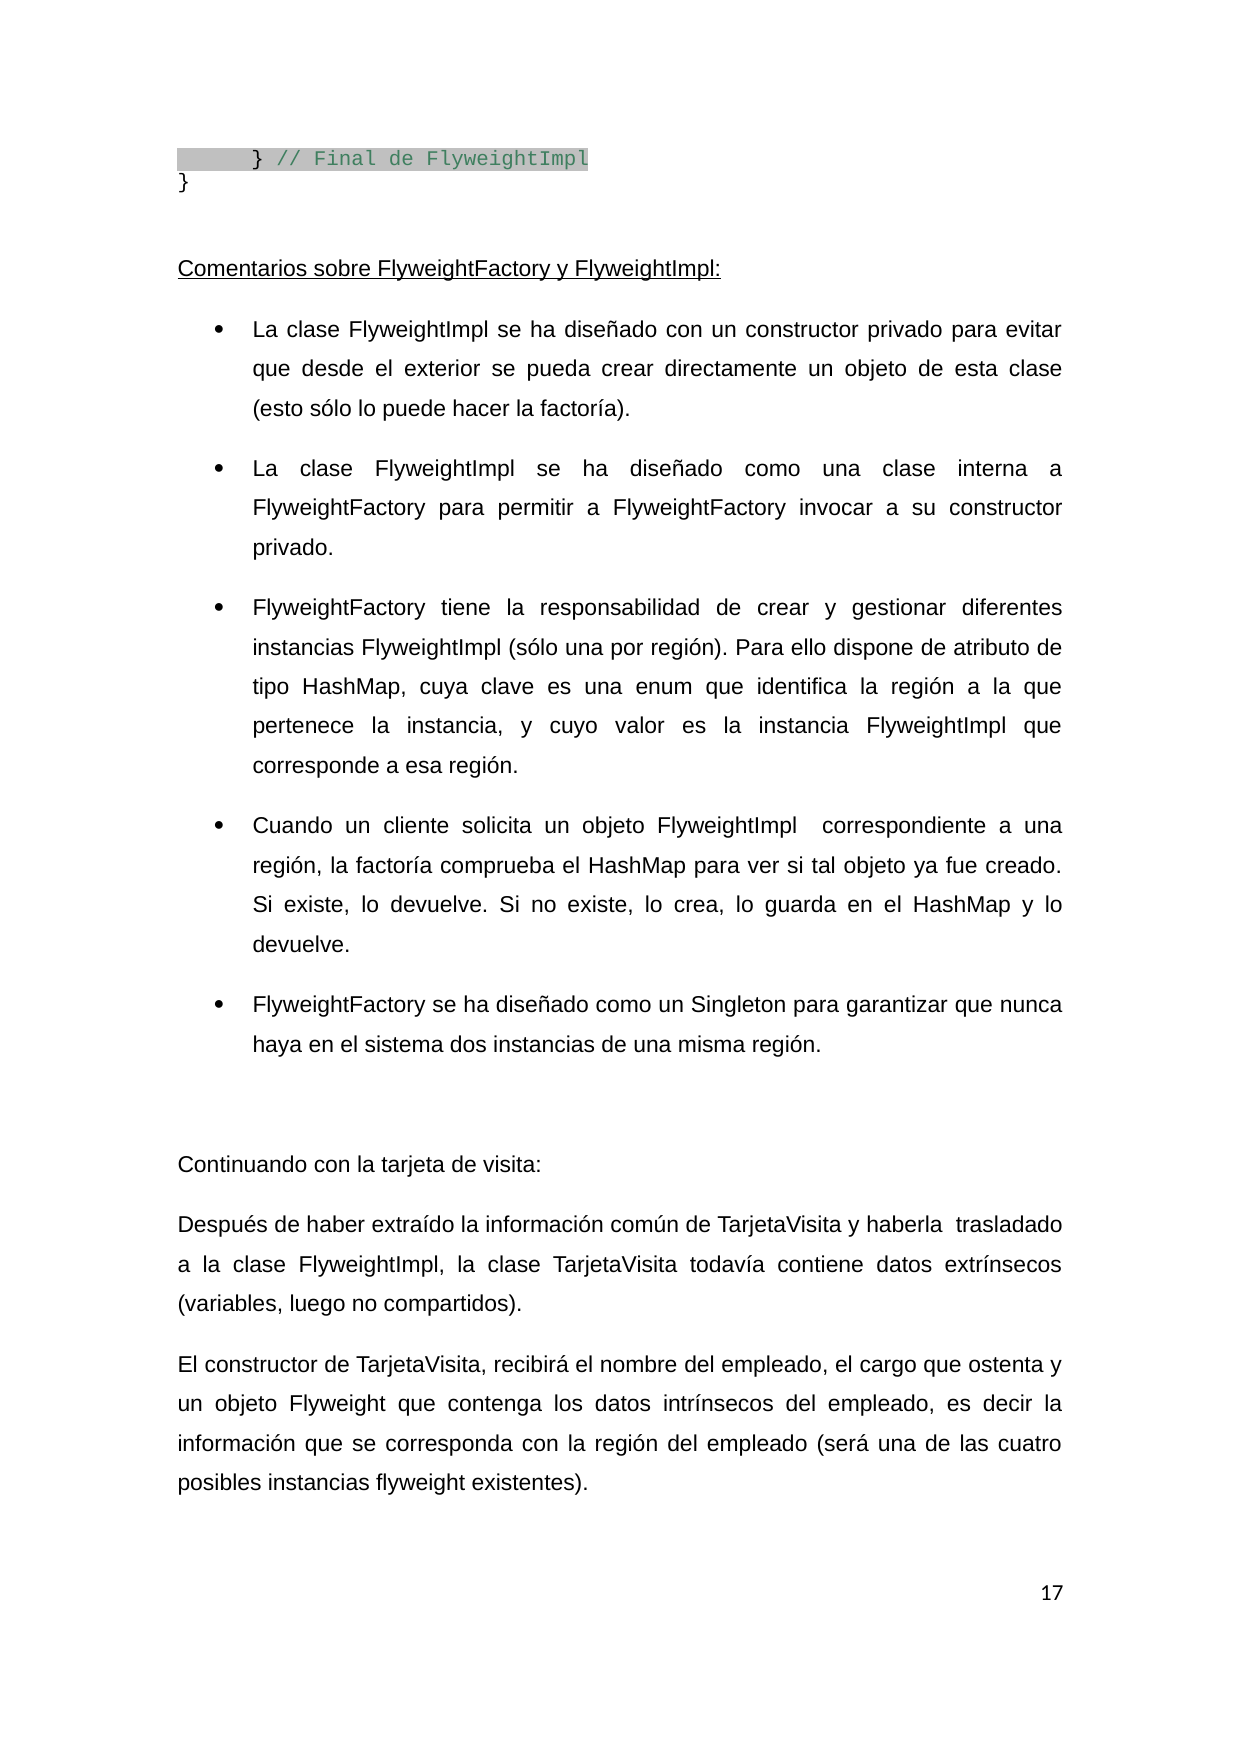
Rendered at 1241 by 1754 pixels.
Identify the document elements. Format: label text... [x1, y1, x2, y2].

list Cuando un cliente solicita un objeto FlyweightImpl correspondiente a una región, la factoría comprueba el HashMap para ver si tal objeto ya fue creado. Si existe, lo devuelve. Si no existe, lo crea, lo guarda en el HashMap y lo devuelve. [215, 812, 1063, 957]
list FlyweightFactory se ha diseñado como un Singleton para garantizar que nunca haya en el sistema dos instancias de una misma región. [215, 991, 1063, 1057]
list FlyweightFactory tiene la responsabilidad de crear y gestionar diferentes instancias FlyweightImpl (sólo una por región). Para ello dispone de atributo de tipo HashMap, cuya clave es una enum que identifica la región a la que pertenece la instancia, y cuyo valor es la instancia FlyweightImpl que corresponde a esa región. [215, 594, 1063, 778]
text Después de haber extraído la información común de TarjetaVisita y haberla trasladado a la clase FlyweightImpl, la clase TarjetaVisita todavía contiene datos extrínsecos (variables, luego no compartidos). [177, 1211, 1063, 1317]
text } // Final de FlyweightImpl [177, 148, 1063, 171]
text El constructor de TarjetaVisita, recibirá el nombre del empleado, el cargo que ostenta y un objeto Flyweight que contenga los datos intrínsecos del empleado, es decir la información que se corresponda con la región del empleado (será una de las cuatro posibles instancias flyweight existentes). [177, 1351, 1063, 1496]
text Continuando con la tarjeta de visita: [177, 1151, 1063, 1177]
text } [177, 171, 1063, 195]
list La clase FlyweightImpl se ha diseñado con un constructor privado para evitar que desde el exterior se pueda crear directamente un objeto de esta clase (esto sólo lo puede hacer la factoría). [215, 316, 1063, 421]
text Comentarios sobre FlyweightFactory y FlyweightImpl: [177, 255, 1063, 282]
list La clase FlyweightImpl se ha diseñado como una clase interna a FlyweightFactory para permitir a FlyweightFactory invocar a su constructor privado. [215, 455, 1063, 560]
